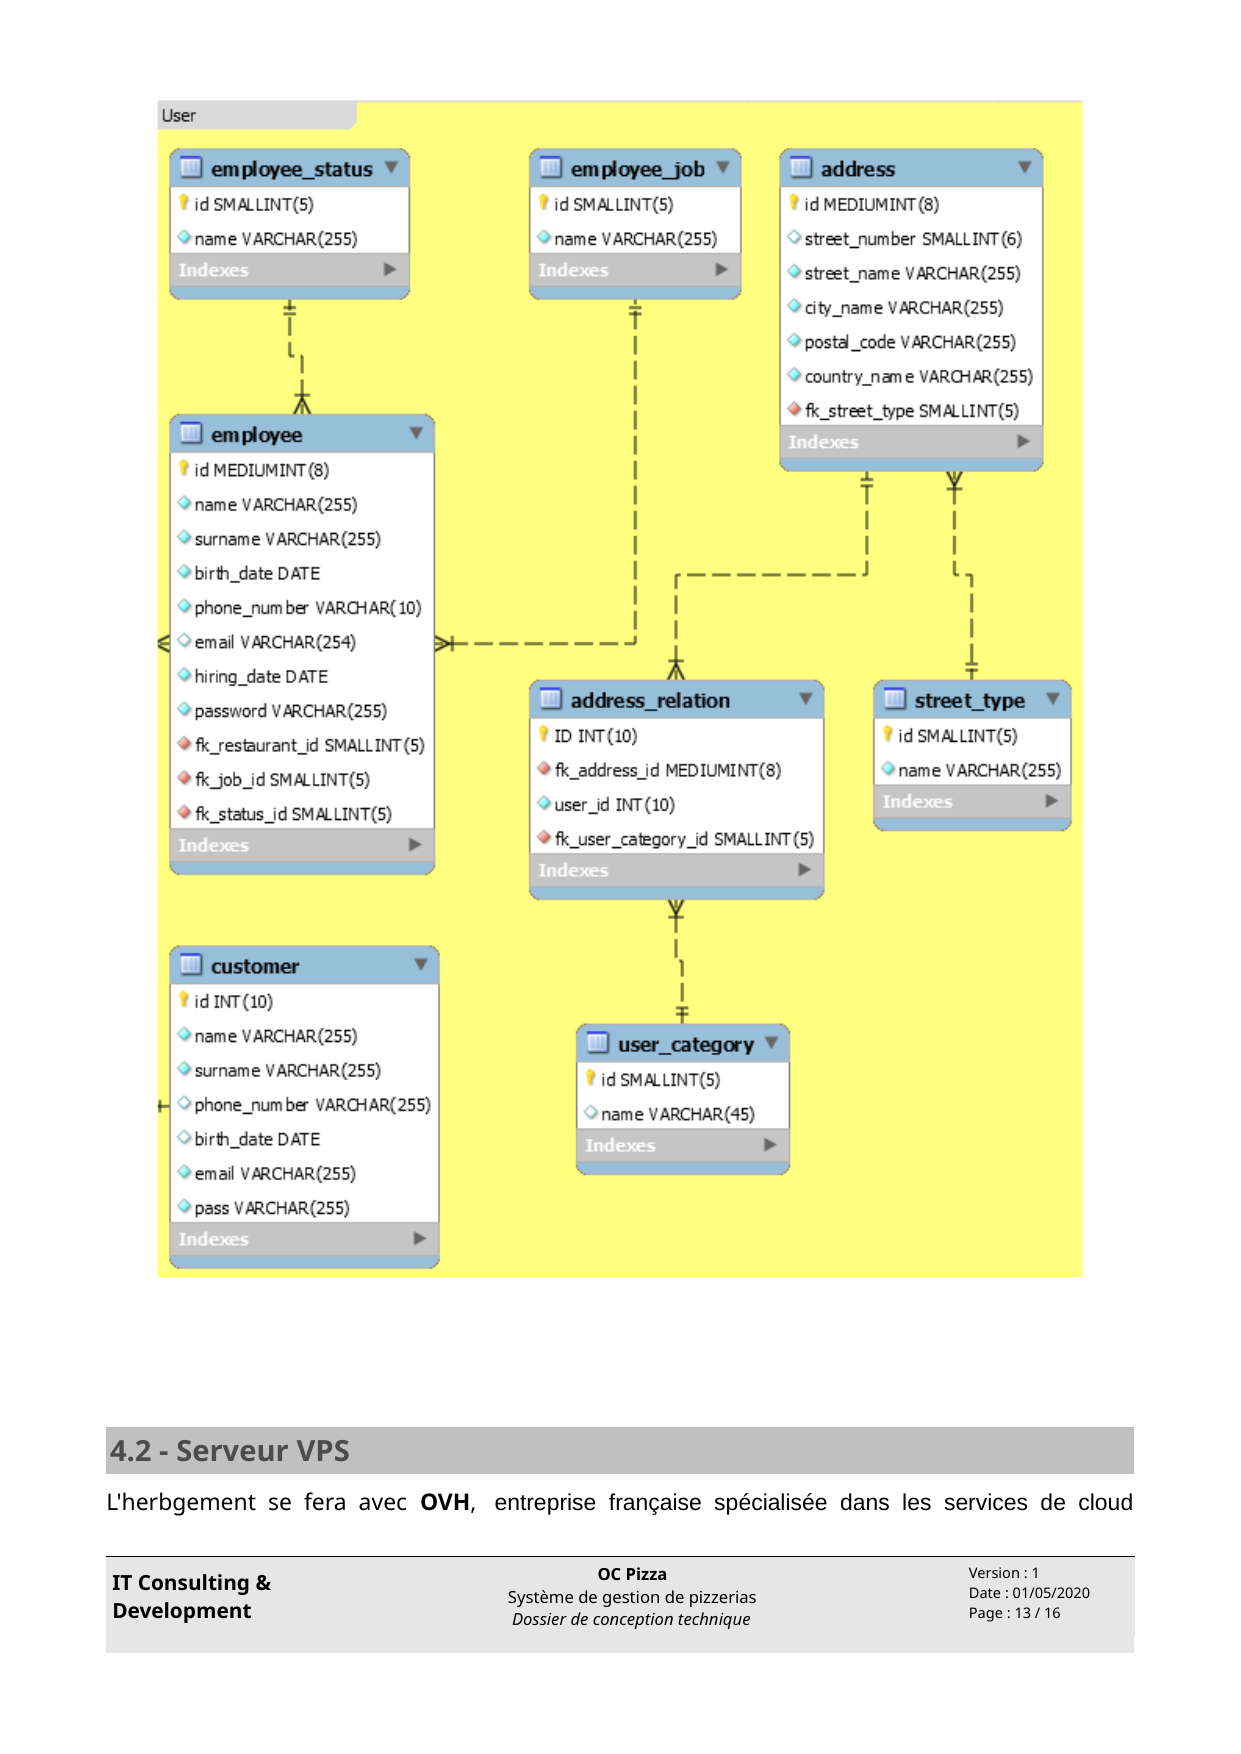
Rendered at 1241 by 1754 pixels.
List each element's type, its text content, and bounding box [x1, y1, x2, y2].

subtitle Serveur VPS [107, 1428, 1133, 1473]
picture [157, 100, 1083, 1277]
text L'herbgement se fera avec OVH, entreprise française spécialisée dans les services de cloud [106, 1486, 1134, 1517]
